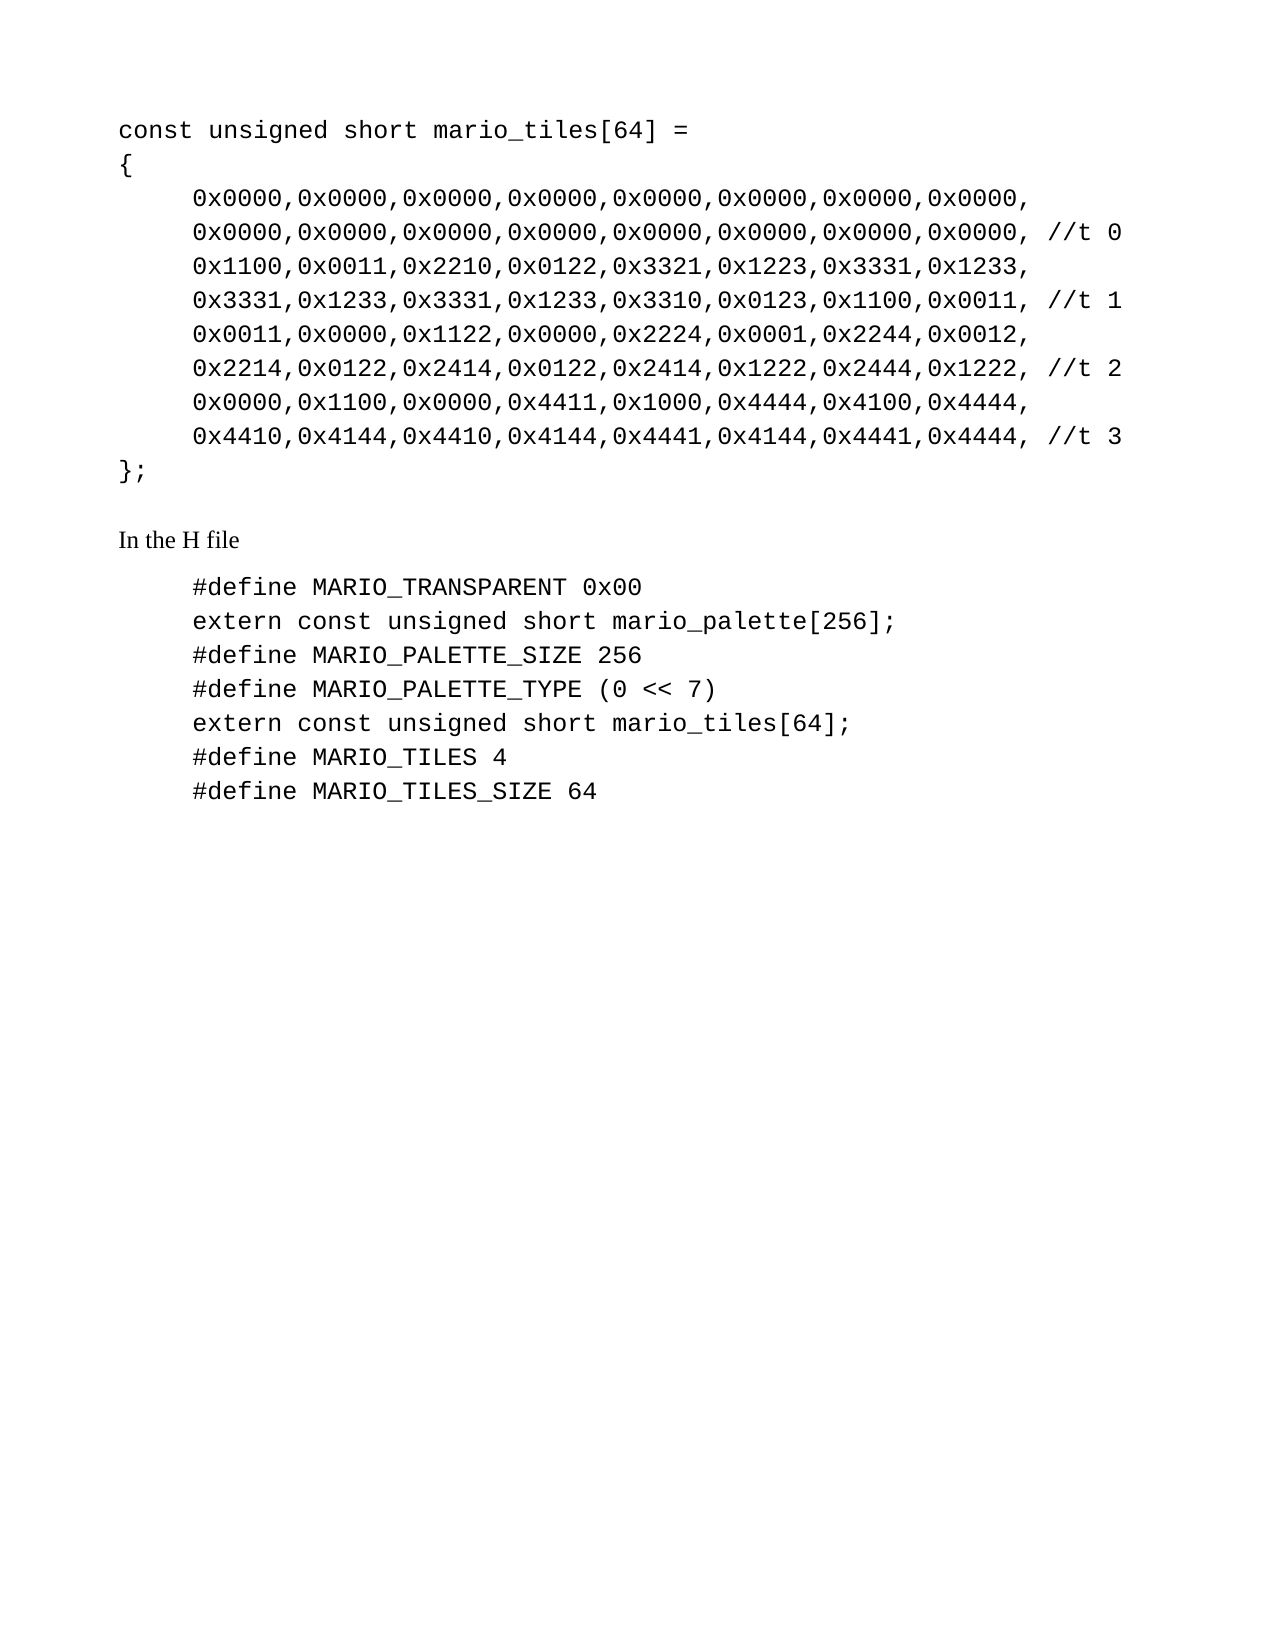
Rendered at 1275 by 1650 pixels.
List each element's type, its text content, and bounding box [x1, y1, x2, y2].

text #define MARIO_TILES_SIZE 64 [118, 778, 1157, 807]
text extern const unsigned short mario_palette[256]; [118, 609, 1157, 637]
text #define MARIO_TRANSPARENT 0x00 [118, 575, 1157, 603]
text #define MARIO_TILES 4 [118, 744, 1157, 773]
text extern const unsigned short mario_tiles[64]; [118, 711, 1157, 739]
text 0x0000,0x1100,0x0000,0x4411,0x1000,0x4444,0x4100,0x4444, [118, 390, 1157, 418]
text In the H file [118, 526, 1157, 554]
text const unsigned short mario_tiles[64] = [118, 118, 1157, 146]
text #define MARIO_PALETTE_TYPE (0 << 7) [118, 677, 1157, 705]
text }; [118, 458, 1157, 486]
text 0x3331,0x1233,0x3331,0x1233,0x3310,0x0123,0x1100,0x0011, //t 1 [118, 288, 1157, 316]
text 0x0000,0x0000,0x0000,0x0000,0x0000,0x0000,0x0000,0x0000, //t 0 [118, 220, 1157, 248]
text 0x0000,0x0000,0x0000,0x0000,0x0000,0x0000,0x0000,0x0000, [118, 186, 1157, 214]
text #define MARIO_PALETTE_SIZE 256 [118, 643, 1157, 671]
text 0x1100,0x0011,0x2210,0x0122,0x3321,0x1223,0x3331,0x1233, [118, 254, 1157, 282]
text 0x4410,0x4144,0x4410,0x4144,0x4441,0x4144,0x4441,0x4444, //t 3 [118, 424, 1157, 452]
text 0x2214,0x0122,0x2414,0x0122,0x2414,0x1222,0x2444,0x1222, //t 2 [118, 356, 1157, 384]
text { [118, 152, 1157, 180]
text 0x0011,0x0000,0x1122,0x0000,0x2224,0x0001,0x2244,0x0012, [118, 322, 1157, 350]
